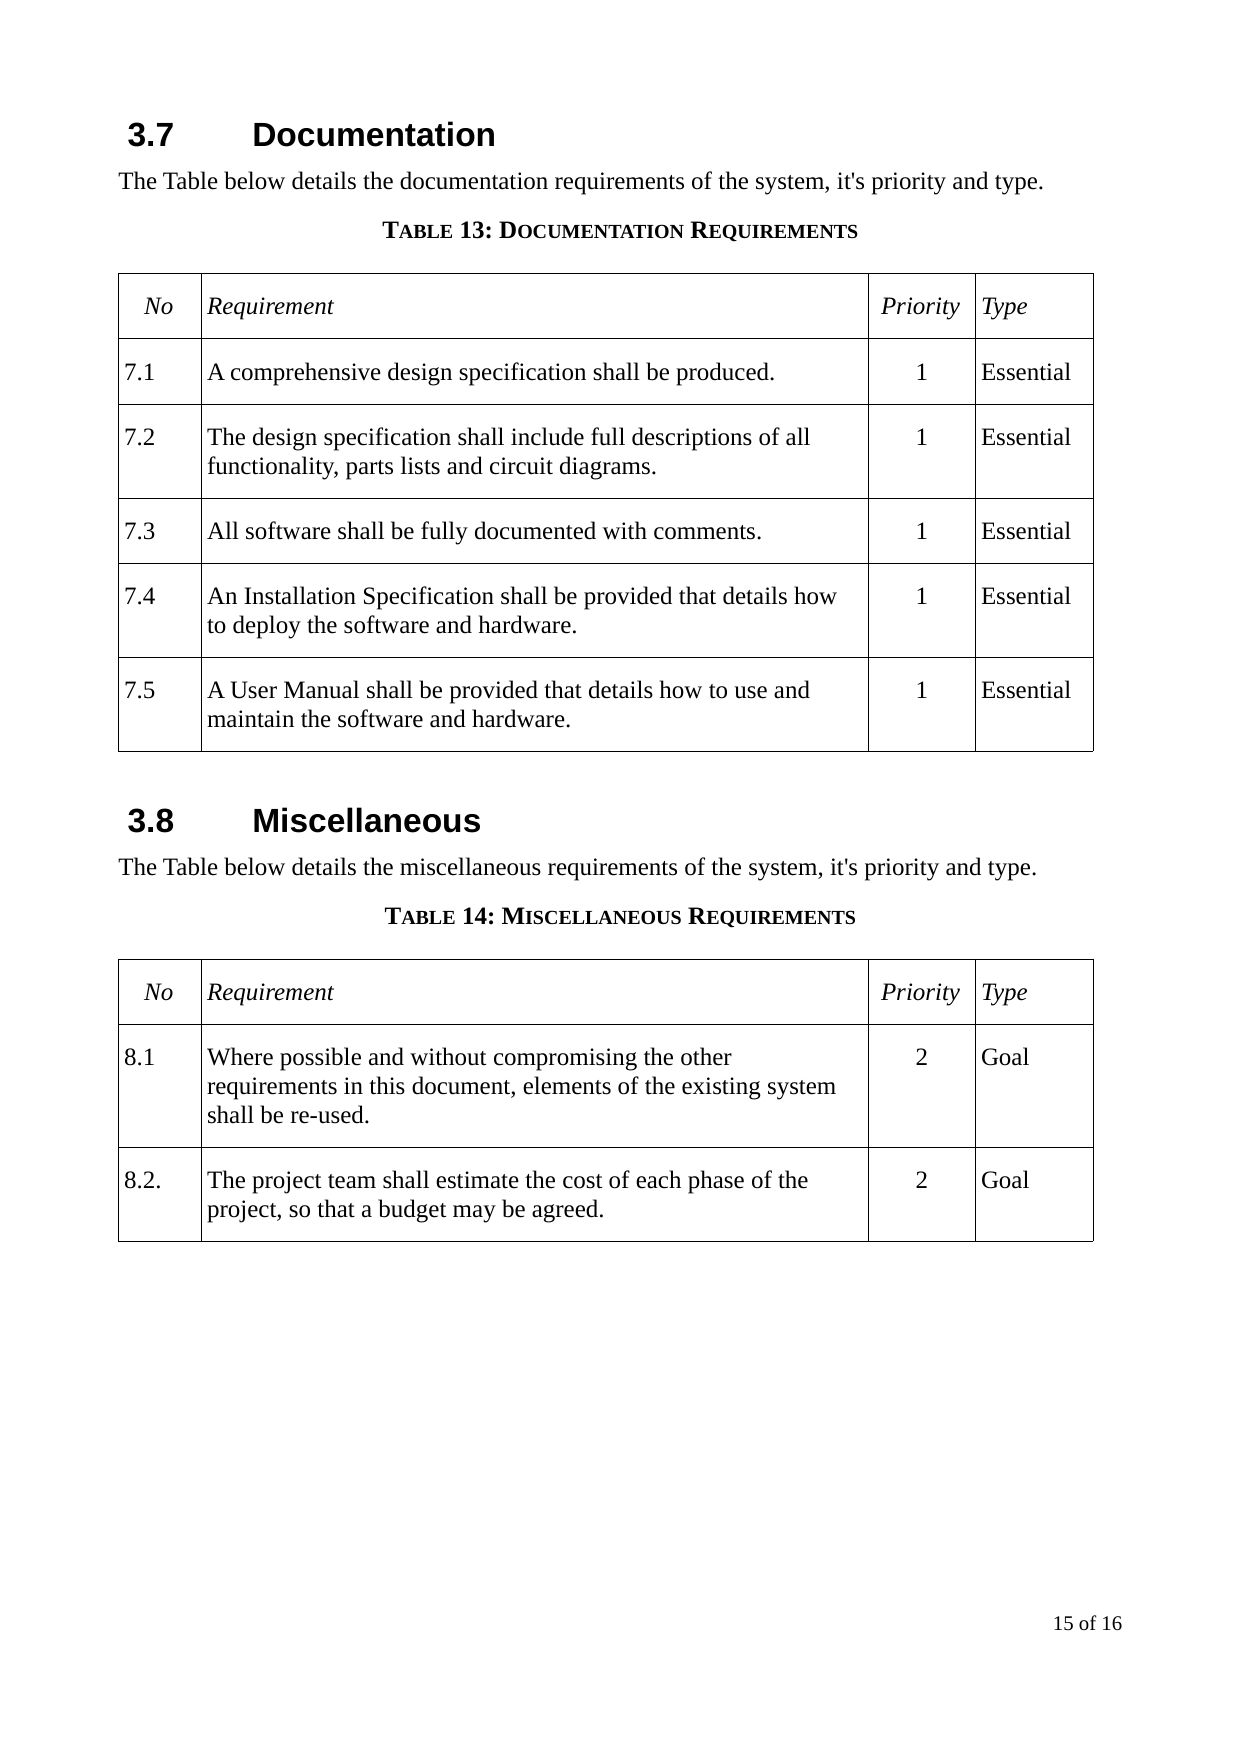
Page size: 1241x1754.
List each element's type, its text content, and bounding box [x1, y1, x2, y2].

text The Table below details the miscellaneous requirements of the system, it's priority and type. [118, 852, 1122, 881]
table_cell Essential [976, 339, 1093, 404]
table_header Priority [869, 274, 975, 338]
table_cell 7.1 [119, 339, 201, 404]
table_cell Essential [976, 405, 1093, 498]
table_cell A User Manual shall be provided that details how to use and maintain the software and hardware. [202, 658, 868, 751]
table_cell 1 [869, 564, 975, 657]
table_cell 7.3 [119, 499, 201, 563]
table_header Requirement [202, 960, 868, 1024]
table_cell Where possible and without compromising the other requirements in this document, elements of the existing system shall be re-used. [202, 1025, 868, 1147]
table_cell 8.1 [119, 1025, 201, 1147]
subtitle Table 14: Miscellaneous Requirements [118, 901, 1122, 930]
subtitle Miscellaneous [118, 801, 1122, 839]
table_cell 1 [869, 405, 975, 498]
table_header No [119, 274, 201, 338]
table_cell 2 [869, 1148, 975, 1241]
table_cell Essential [976, 564, 1093, 657]
table_cell 7.5 [119, 658, 201, 751]
subtitle Documentation [118, 115, 1122, 154]
table_cell Goal [976, 1025, 1093, 1147]
table_cell Essential [976, 658, 1093, 751]
table_header No [119, 960, 201, 1024]
text The Table below details the documentation requirements of the system, it's priority and type. [118, 166, 1122, 195]
table_cell Essential [976, 499, 1093, 563]
table_cell 1 [869, 339, 975, 404]
table_cell The project team shall estimate the cost of each phase of the project, so that a budget may be agreed. [202, 1148, 868, 1241]
table_cell 8.2. [119, 1148, 201, 1241]
table_header Priority [869, 960, 975, 1024]
table_cell 1 [869, 499, 975, 563]
table_cell 1 [869, 658, 975, 751]
subtitle Table 13: Documentation Requirements [118, 216, 1122, 244]
table_header Requirement [202, 274, 868, 338]
table_header Type [976, 274, 1093, 338]
table_cell 7.4 [119, 564, 201, 657]
table_cell A comprehensive design specification shall be produced. [202, 339, 868, 404]
table_cell 7.2 [119, 405, 201, 498]
table_cell An Installation Specification shall be provided that details how to deploy the software and hardware. [202, 564, 868, 657]
table_cell The design specification shall include full descriptions of all functionality, parts lists and circuit diagrams. [202, 405, 868, 498]
table_cell All software shall be fully documented with comments. [202, 499, 868, 563]
table_cell Goal [976, 1148, 1093, 1241]
table_cell 2 [869, 1025, 975, 1147]
table_header Type [976, 960, 1093, 1024]
